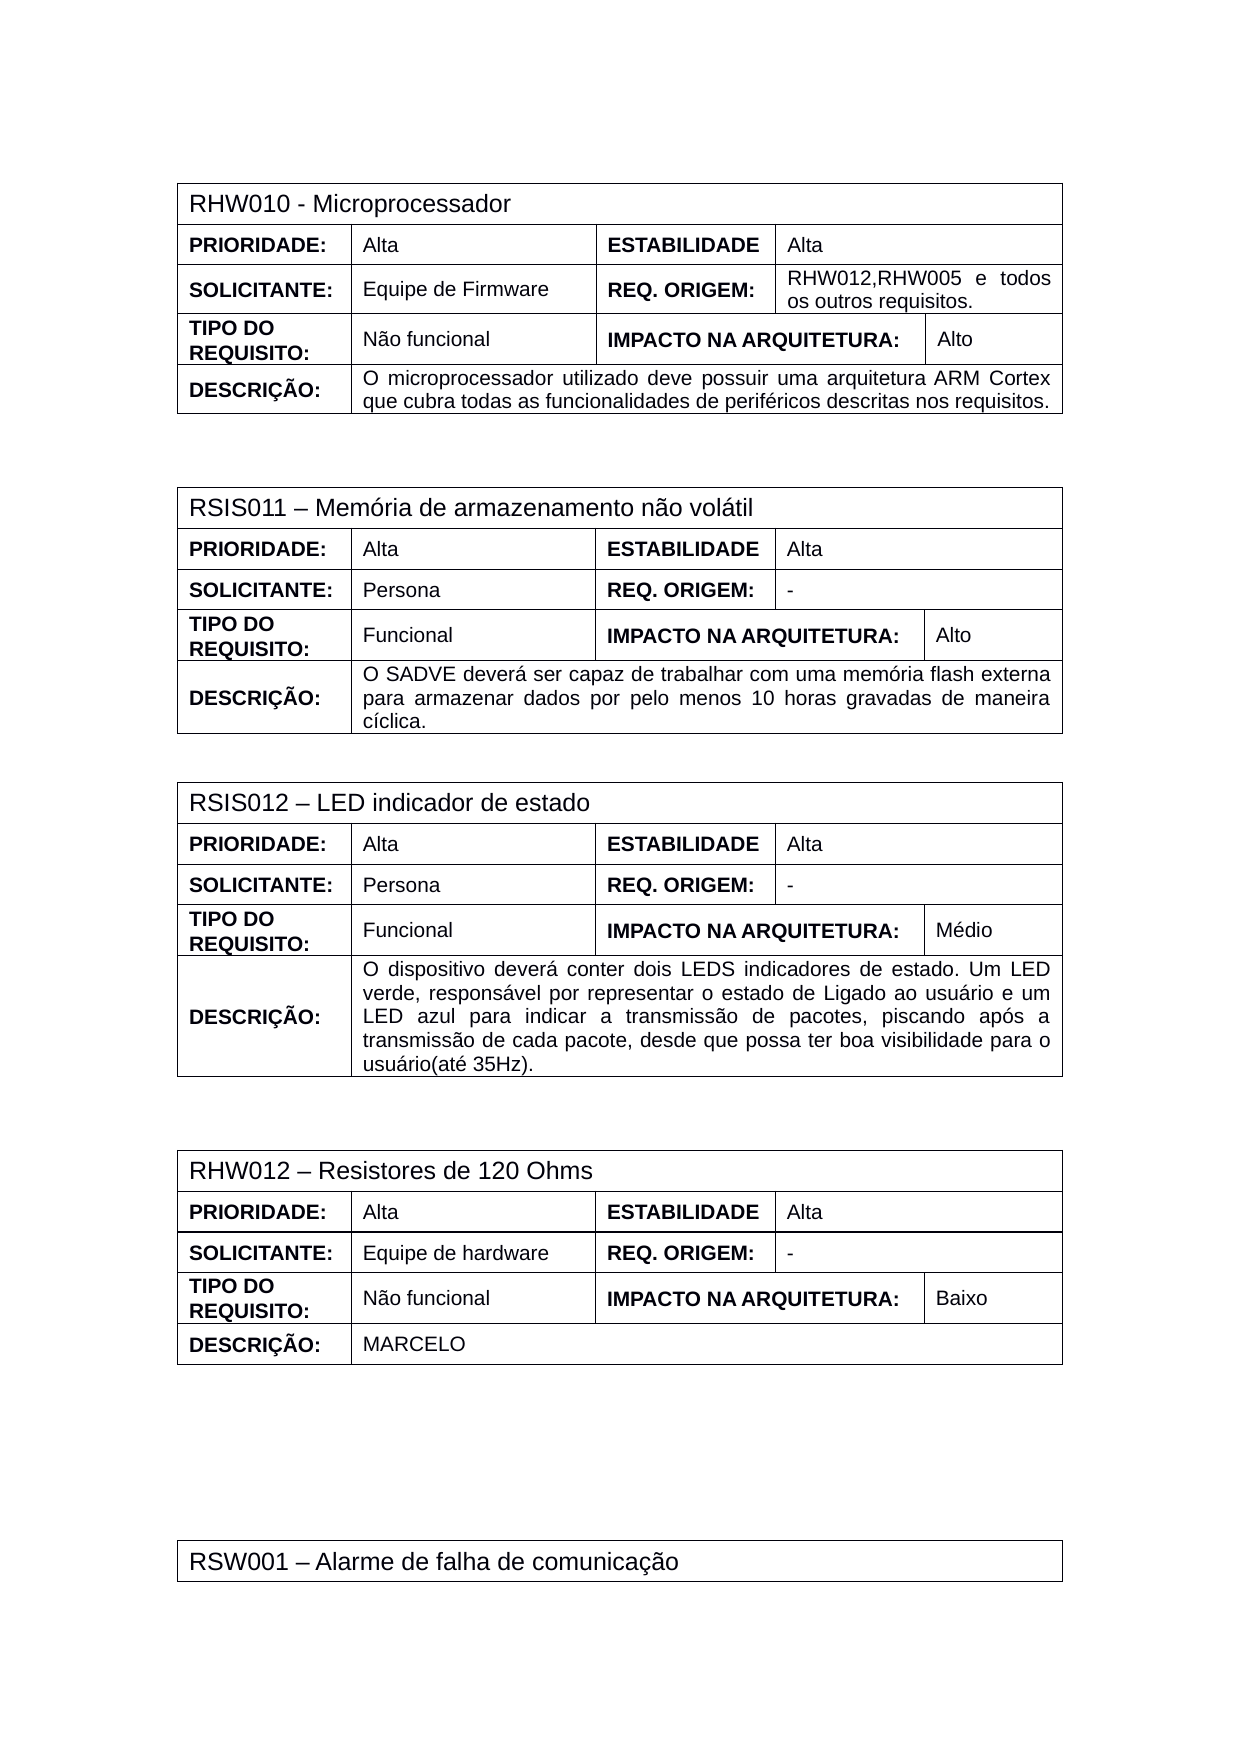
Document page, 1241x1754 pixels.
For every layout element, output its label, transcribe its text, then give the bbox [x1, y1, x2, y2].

table_cell Alto [925, 610, 1062, 660]
table_cell IMPACTO NA ARQUITETURA: [596, 905, 924, 955]
table_cell Médio [925, 905, 1062, 955]
table_cell TIPO DO REQUISITO: [178, 1273, 351, 1323]
table_cell RHW012,RHW005 e todos os outros requisitos. [776, 265, 1062, 313]
table_cell Baixo [925, 1273, 1062, 1323]
table_cell PRIORIDADE: [178, 225, 351, 264]
table_cell Alta [776, 529, 1062, 568]
table_cell IMPACTO NA ARQUITETURA: [597, 314, 925, 364]
table_cell - [776, 1233, 1062, 1272]
table_cell PRIORIDADE: [178, 529, 351, 568]
table_cell SOLICITANTE: [178, 265, 351, 313]
table_cell Equipe de Firmware [352, 265, 596, 313]
table_cell Alto [926, 314, 1062, 364]
table_cell ESTABILIDADE [597, 225, 775, 264]
table_cell O microprocessador utilizado deve possuir uma arquitetura ARM Cortex que cubra todas as funcionalidades de periféricos descritas nos requisitos. [352, 365, 1062, 413]
table_cell - [776, 570, 1062, 609]
table_cell DESCRIÇÃO: [178, 1324, 351, 1364]
table_cell IMPACTO NA ARQUITETURA: [596, 610, 924, 660]
table_cell Alta [776, 824, 1062, 863]
table_cell Alta [776, 1192, 1062, 1231]
table_cell REQ. ORIGEM: [596, 1233, 775, 1272]
table_cell Não funcional [352, 1273, 595, 1323]
table_cell Alta [352, 824, 595, 863]
table_header RSIS011 – Memória de armazenamento não volátil [178, 488, 1062, 528]
table_cell Persona [352, 570, 595, 609]
table_cell Funcional [352, 905, 595, 955]
table_cell REQ. ORIGEM: [596, 570, 775, 609]
table_cell SOLICITANTE: [178, 1233, 351, 1272]
table_cell Equipe de hardware [352, 1233, 595, 1272]
table_cell - [776, 865, 1062, 904]
table_cell ESTABILIDADE [596, 529, 775, 568]
table_header RHW012 – Resistores de 120 Ohms [178, 1151, 1062, 1191]
table_cell TIPO DO REQUISITO: [178, 610, 351, 660]
table_cell ESTABILIDADE [596, 1192, 775, 1231]
table_cell PRIORIDADE: [178, 824, 351, 863]
table_cell TIPO DO REQUISITO: [178, 314, 351, 364]
table_cell DESCRIÇÃO: [178, 661, 351, 733]
table_cell Alta [352, 1192, 595, 1231]
table_header RSIS012 – LED indicador de estado [178, 783, 1062, 823]
table_cell DESCRIÇÃO: [178, 365, 351, 413]
table_cell SOLICITANTE: [178, 865, 351, 904]
table_cell ESTABILIDADE [596, 824, 775, 863]
table_cell TIPO DO REQUISITO: [178, 905, 351, 955]
table_cell Não funcional [352, 314, 596, 364]
table_cell Alta [776, 225, 1062, 264]
table_header RSW001 – Alarme de falha de comunicação [178, 1541, 1062, 1581]
table_cell O dispositivo deverá conter dois LEDS indicadores de estado. Um LED verde, responsável por representar o estado de Ligado ao usuário e um LED azul para indicar a transmissão de pacotes, piscando após a transmissão de cada pacote, desde que possa ter boa visibilidade para o usuário(até 35Hz). [352, 956, 1062, 1076]
table_cell DESCRIÇÃO: [178, 956, 351, 1076]
table_cell Funcional [352, 610, 595, 660]
table_cell SOLICITANTE: [178, 570, 351, 609]
table_cell REQ. ORIGEM: [597, 265, 775, 313]
table_cell REQ. ORIGEM: [596, 865, 775, 904]
table_header RHW010 - Microprocessador [178, 184, 1062, 223]
table_cell Alta [352, 225, 596, 264]
table_cell Persona [352, 865, 595, 904]
table_cell O SADVE deverá ser capaz de trabalhar com uma memória flash externa para armazenar dados por pelo menos 10 horas gravadas de maneira cíclica. [352, 661, 1062, 733]
table_cell Alta [352, 529, 595, 568]
table_cell PRIORIDADE: [178, 1192, 351, 1231]
table_cell IMPACTO NA ARQUITETURA: [596, 1273, 924, 1323]
table_cell MARCELO [352, 1324, 1062, 1364]
